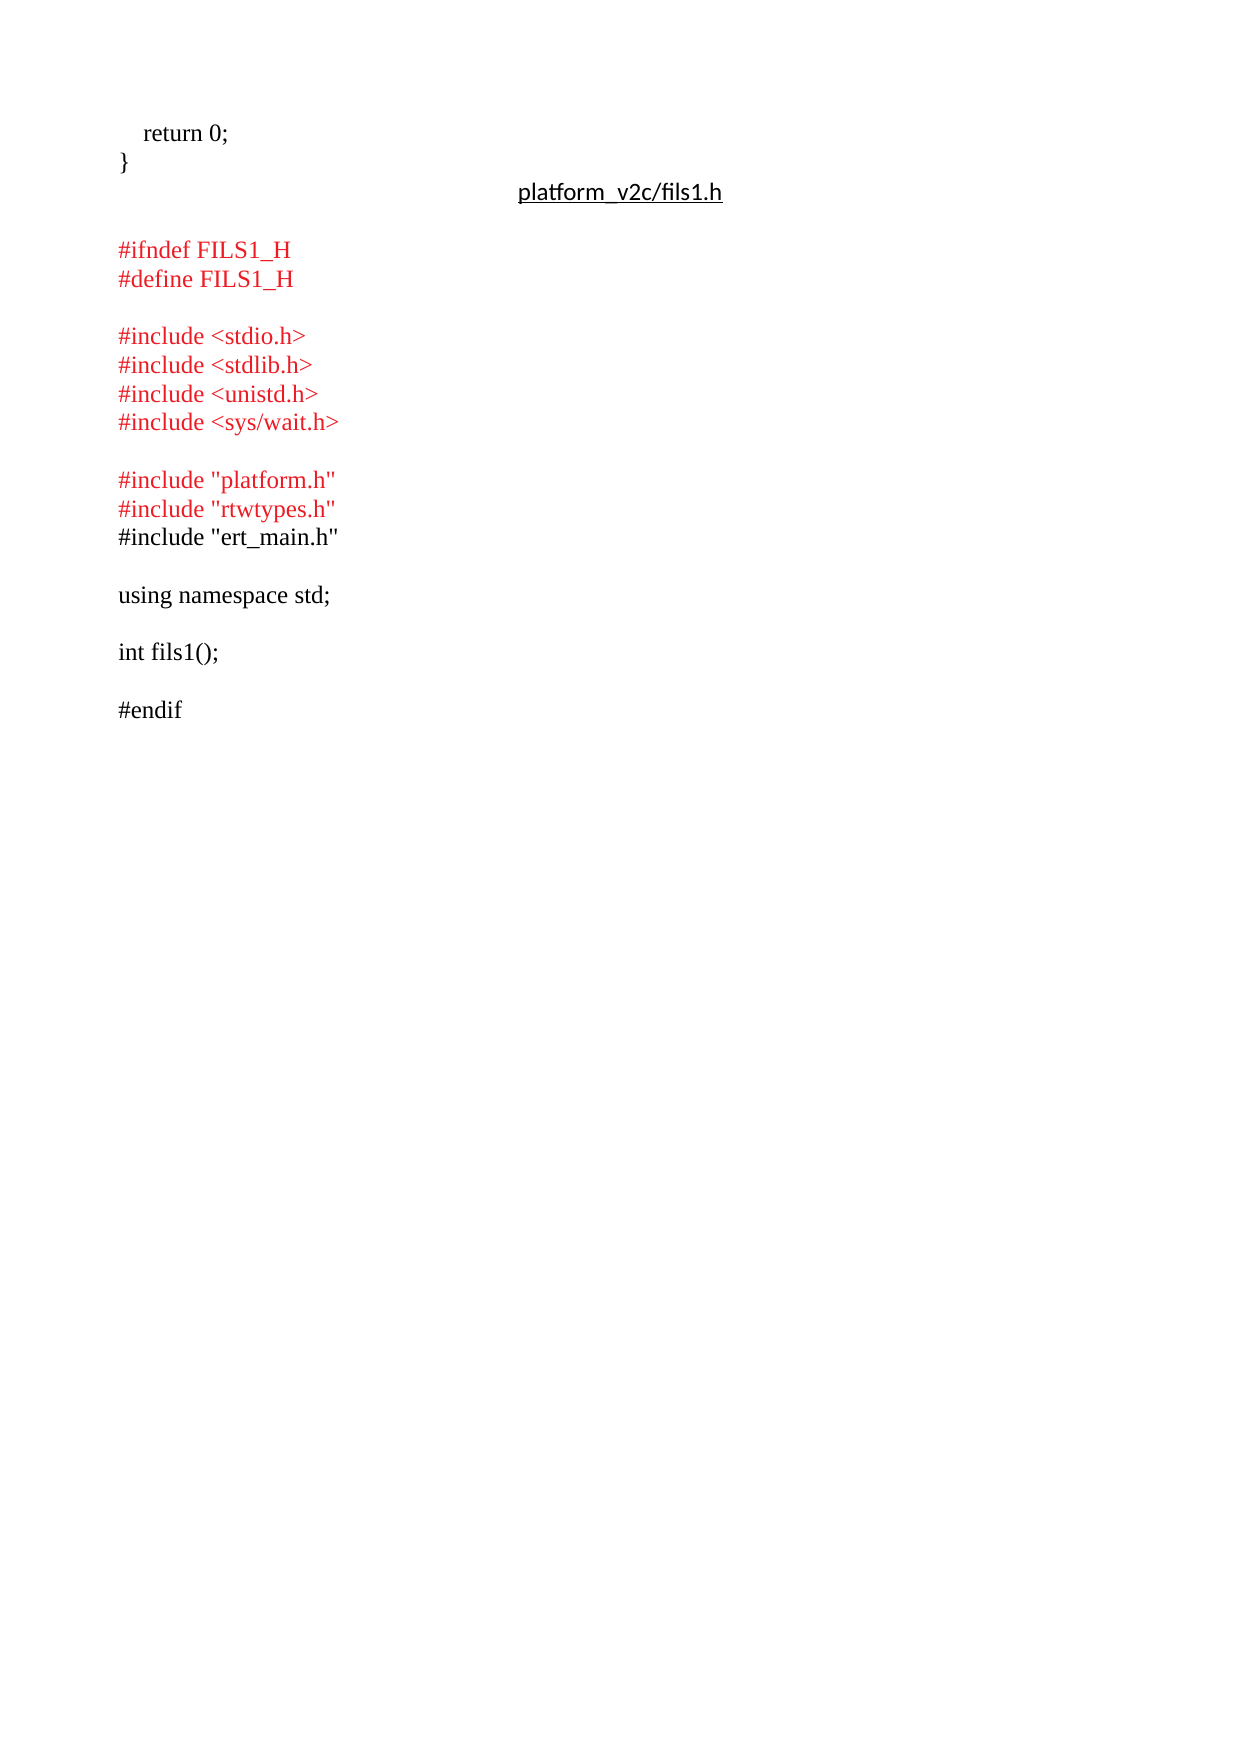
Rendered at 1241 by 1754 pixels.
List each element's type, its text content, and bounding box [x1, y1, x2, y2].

text } [118, 147, 1122, 176]
text #endif [118, 695, 1122, 724]
text using namespace std; [118, 580, 1122, 609]
text #define FILS1_H [118, 264, 1122, 292]
text #include "platform.h" [118, 465, 1122, 494]
text #include "rtwtypes.h" [118, 494, 1122, 522]
text #include <sys/wait.h> [118, 407, 1122, 436]
text #include <unistd.h> [118, 379, 1122, 407]
text int fils1(); [118, 637, 1122, 666]
text #include <stdio.h> [118, 321, 1122, 350]
text #include <stdlib.h> [118, 350, 1122, 379]
text #ifndef FILS1_H [118, 235, 1122, 264]
text platform_v2c/fils1.h [118, 176, 1122, 206]
text return 0; [118, 118, 1122, 147]
text #include "ert_main.h" [118, 522, 1122, 551]
